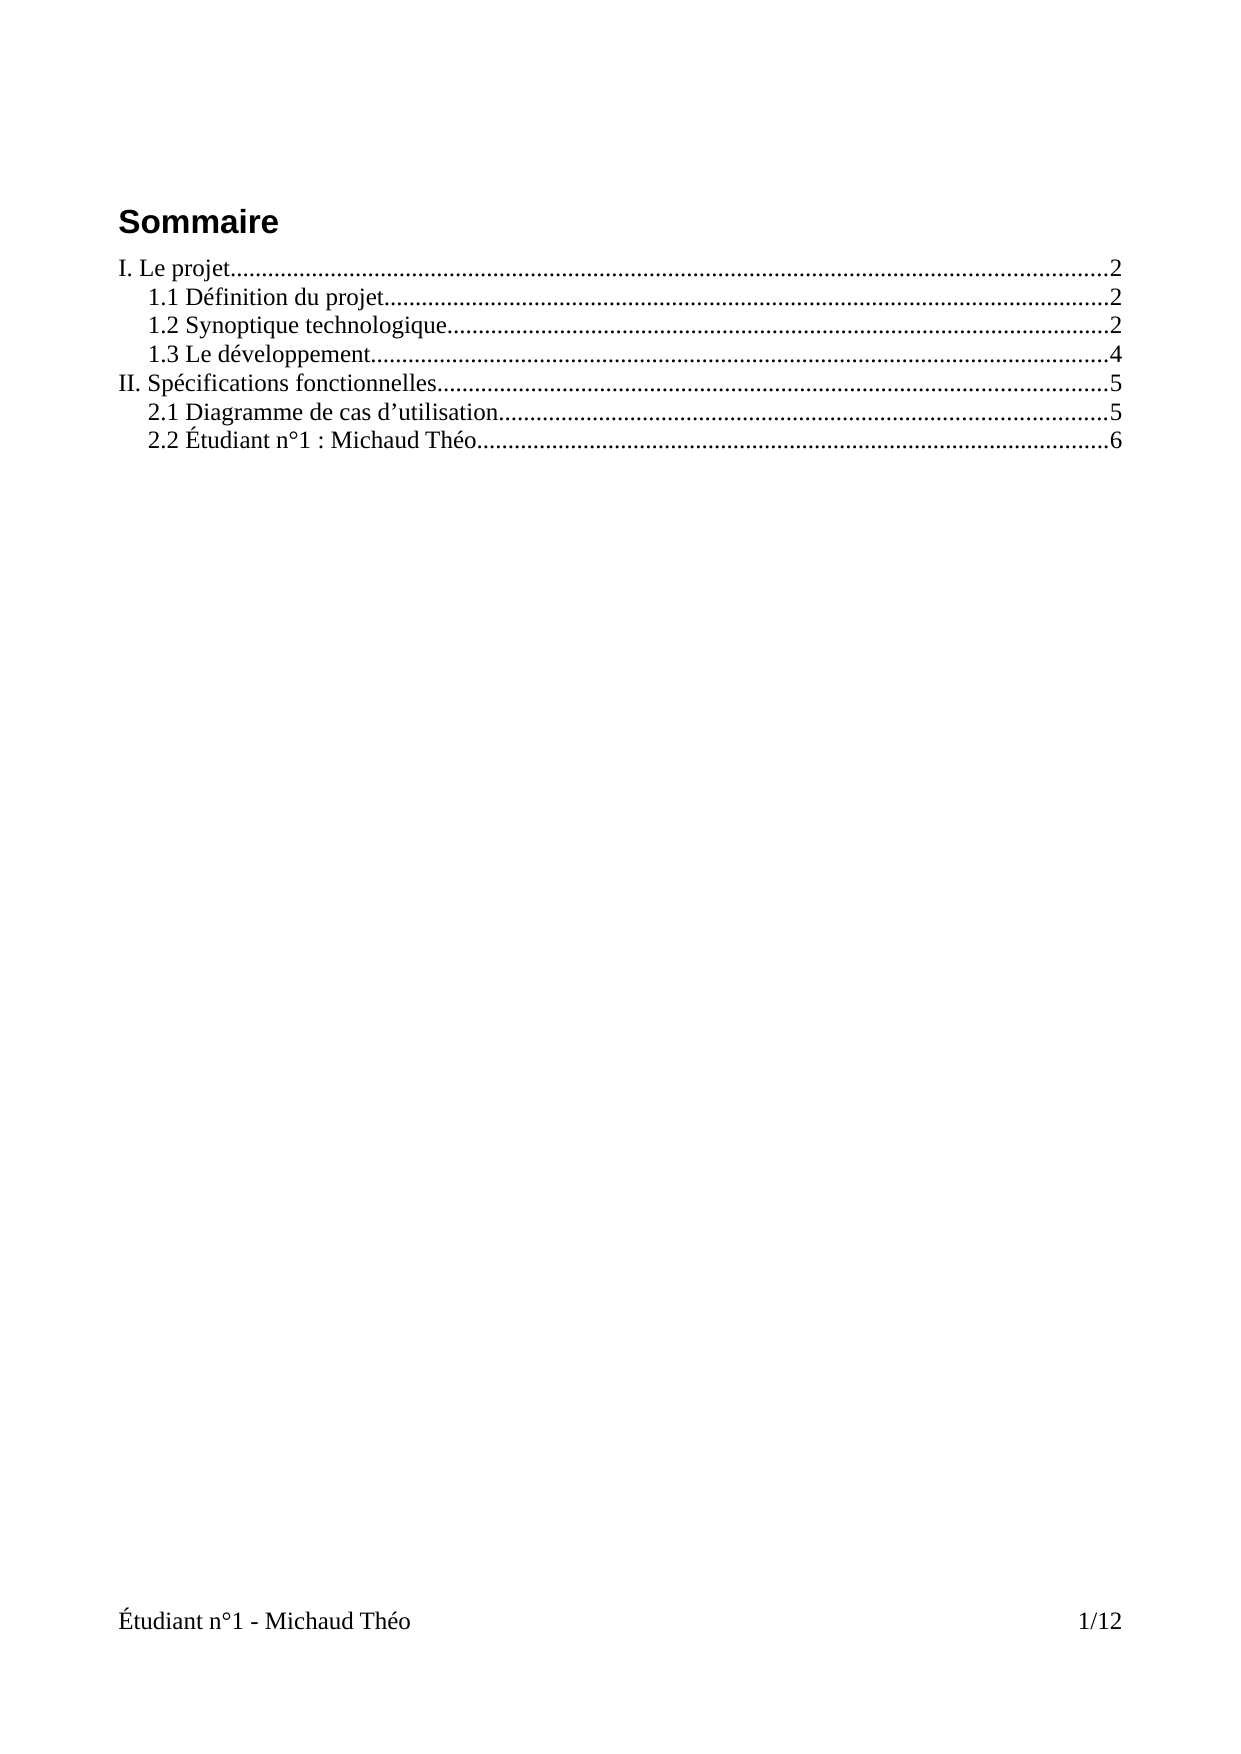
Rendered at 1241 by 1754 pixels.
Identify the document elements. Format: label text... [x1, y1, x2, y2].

text II. Spécifications fonctionnelles 5 [118, 368, 1122, 397]
text 2.2 Étudiant n°1 : Michaud Théo 6 [148, 426, 1122, 454]
text 2.1 Diagramme de cas d’utilisation 5 [148, 397, 1122, 426]
text I. Le projet 2 [118, 253, 1122, 282]
text 1.3 Le développement 4 [148, 339, 1122, 368]
text 1.2 Synoptique technologique 2 [148, 311, 1122, 339]
text 1.1 Définition du projet 2 [148, 282, 1122, 311]
subtitle Sommaire [118, 202, 1122, 241]
